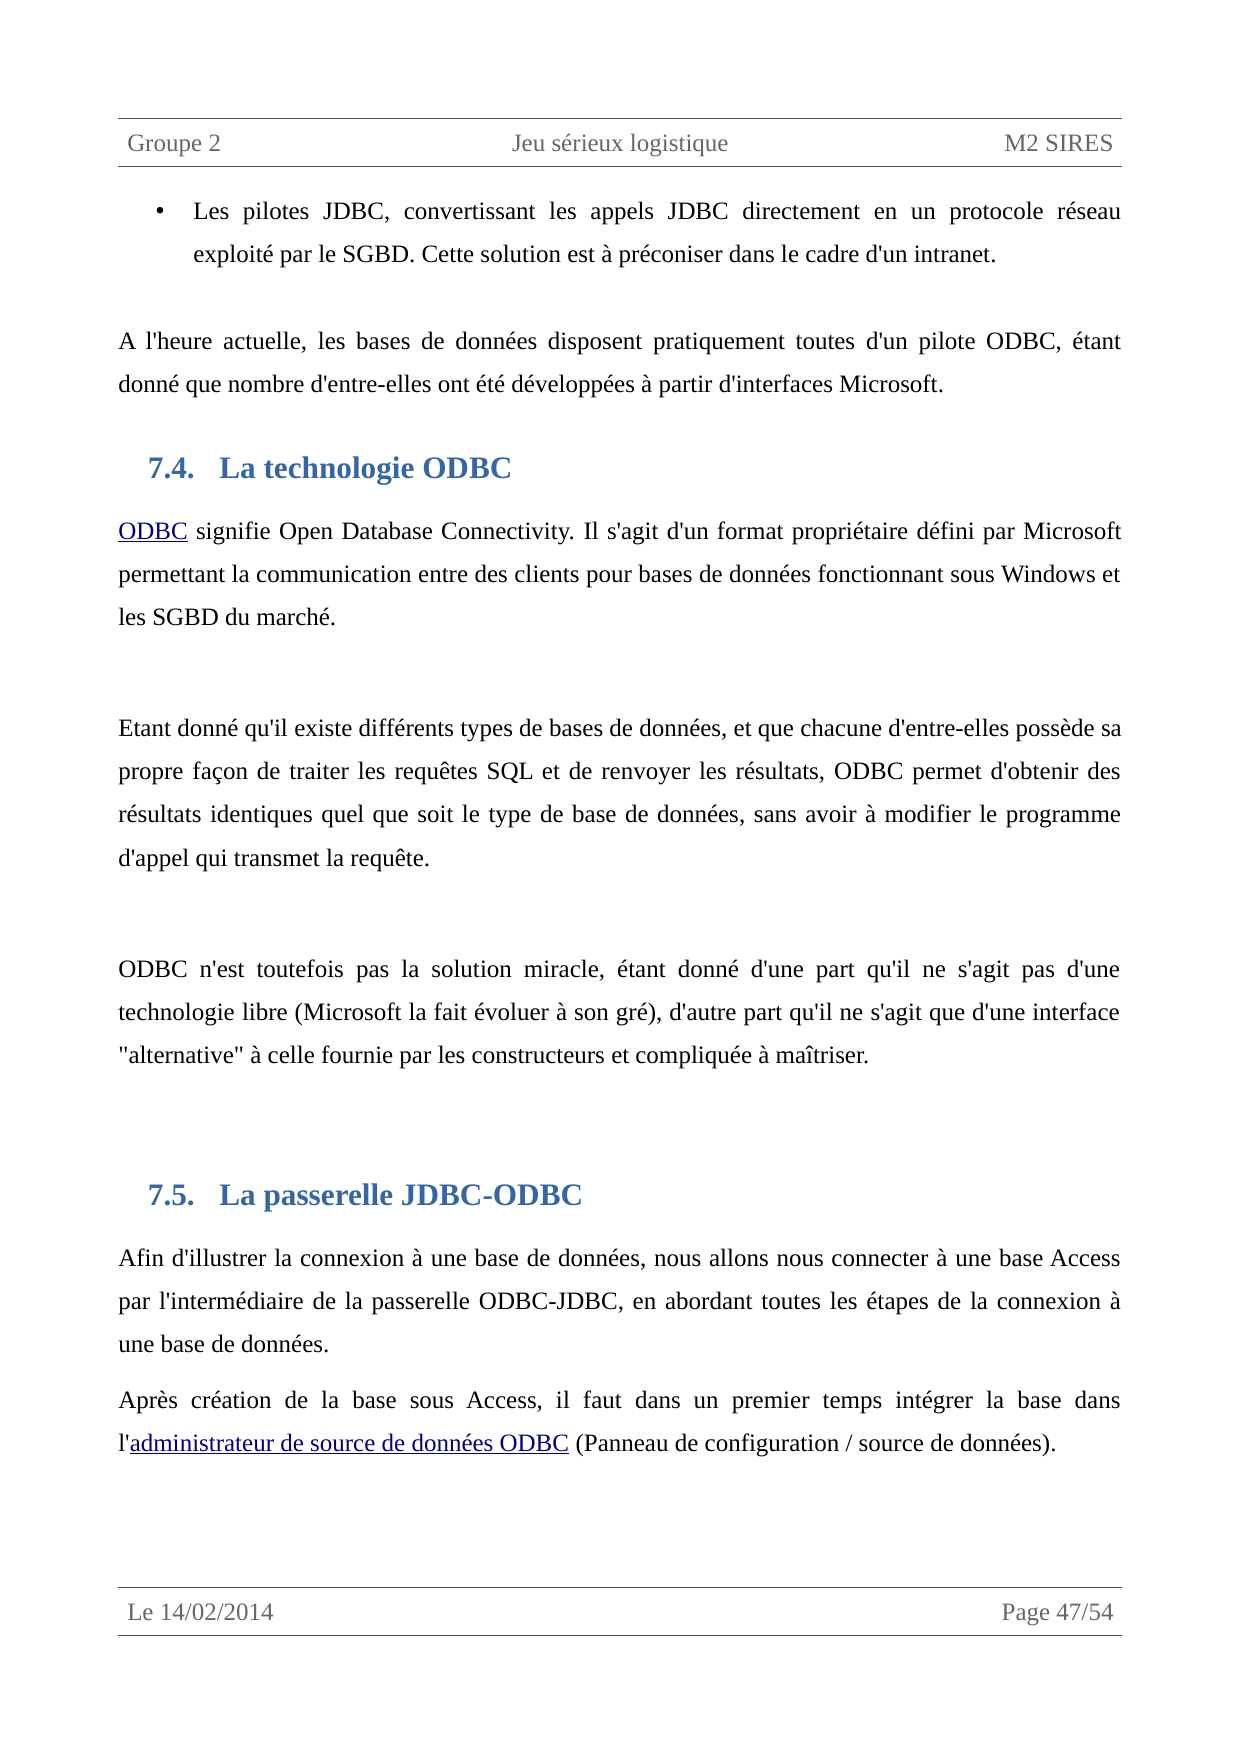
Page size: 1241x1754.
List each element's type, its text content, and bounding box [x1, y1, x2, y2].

text ODBC n'est toutefois pas la solution miracle, étant donné d'une part qu'il ne s'agit pas d'une technologie libre (Microsoft la fait évoluer à son gré), d'autre part qu'il ne s'agit que d'une interface "alternative" à celle fournie par les constructeurs et compliquée à maîtriser. [118, 954, 1122, 1069]
text Afin d'illustrer la connexion à une base de données, nous allons nous connecter à une base Access par l'intermédiaire de la passerelle ODBC-JDBC, en abordant toutes les étapes de la connexion à une base de données. [118, 1243, 1122, 1358]
subtitle La passerelle JDBC-ODBC [145, 1176, 1122, 1212]
text Etant donné qu'il existe différents types de bases de données, et que chacune d'entre-elles possède sa propre façon de traiter les requêtes SQL et de renvoyer les résultats, ODBC permet d'obtenir des résultats identiques quel que soit le type de base de données, sans avoir à modifier le programme d'appel qui transmet la requête. [118, 713, 1122, 871]
text A l'heure actuelle, les bases de données disposent pratiquement toutes d'un pilote ODBC, étant donné que nombre d'entre-elles ont été développées à partir d'interfaces Microsoft. [118, 326, 1122, 398]
text Après création de la base sous Access, il faut dans un premier temps intégrer la base dans l'administrateur de source de données ODBC (Panneau de configuration / source de données). [118, 1385, 1122, 1457]
text ODBC signifie Open Database Connectivity. Il s'agit d'un format propriétaire défini par Microsoft permettant la communication entre des clients pour bases de données fonctionnant sous Windows et les SGBD du marché. [118, 516, 1122, 631]
list Les pilotes JDBC, convertissant les appels JDBC directement en un protocole réseau exploité par le SGBD. Cette solution est à préconiser dans le cadre d'un intranet. [156, 196, 1122, 268]
subtitle La technologie ODBC [145, 449, 1122, 485]
